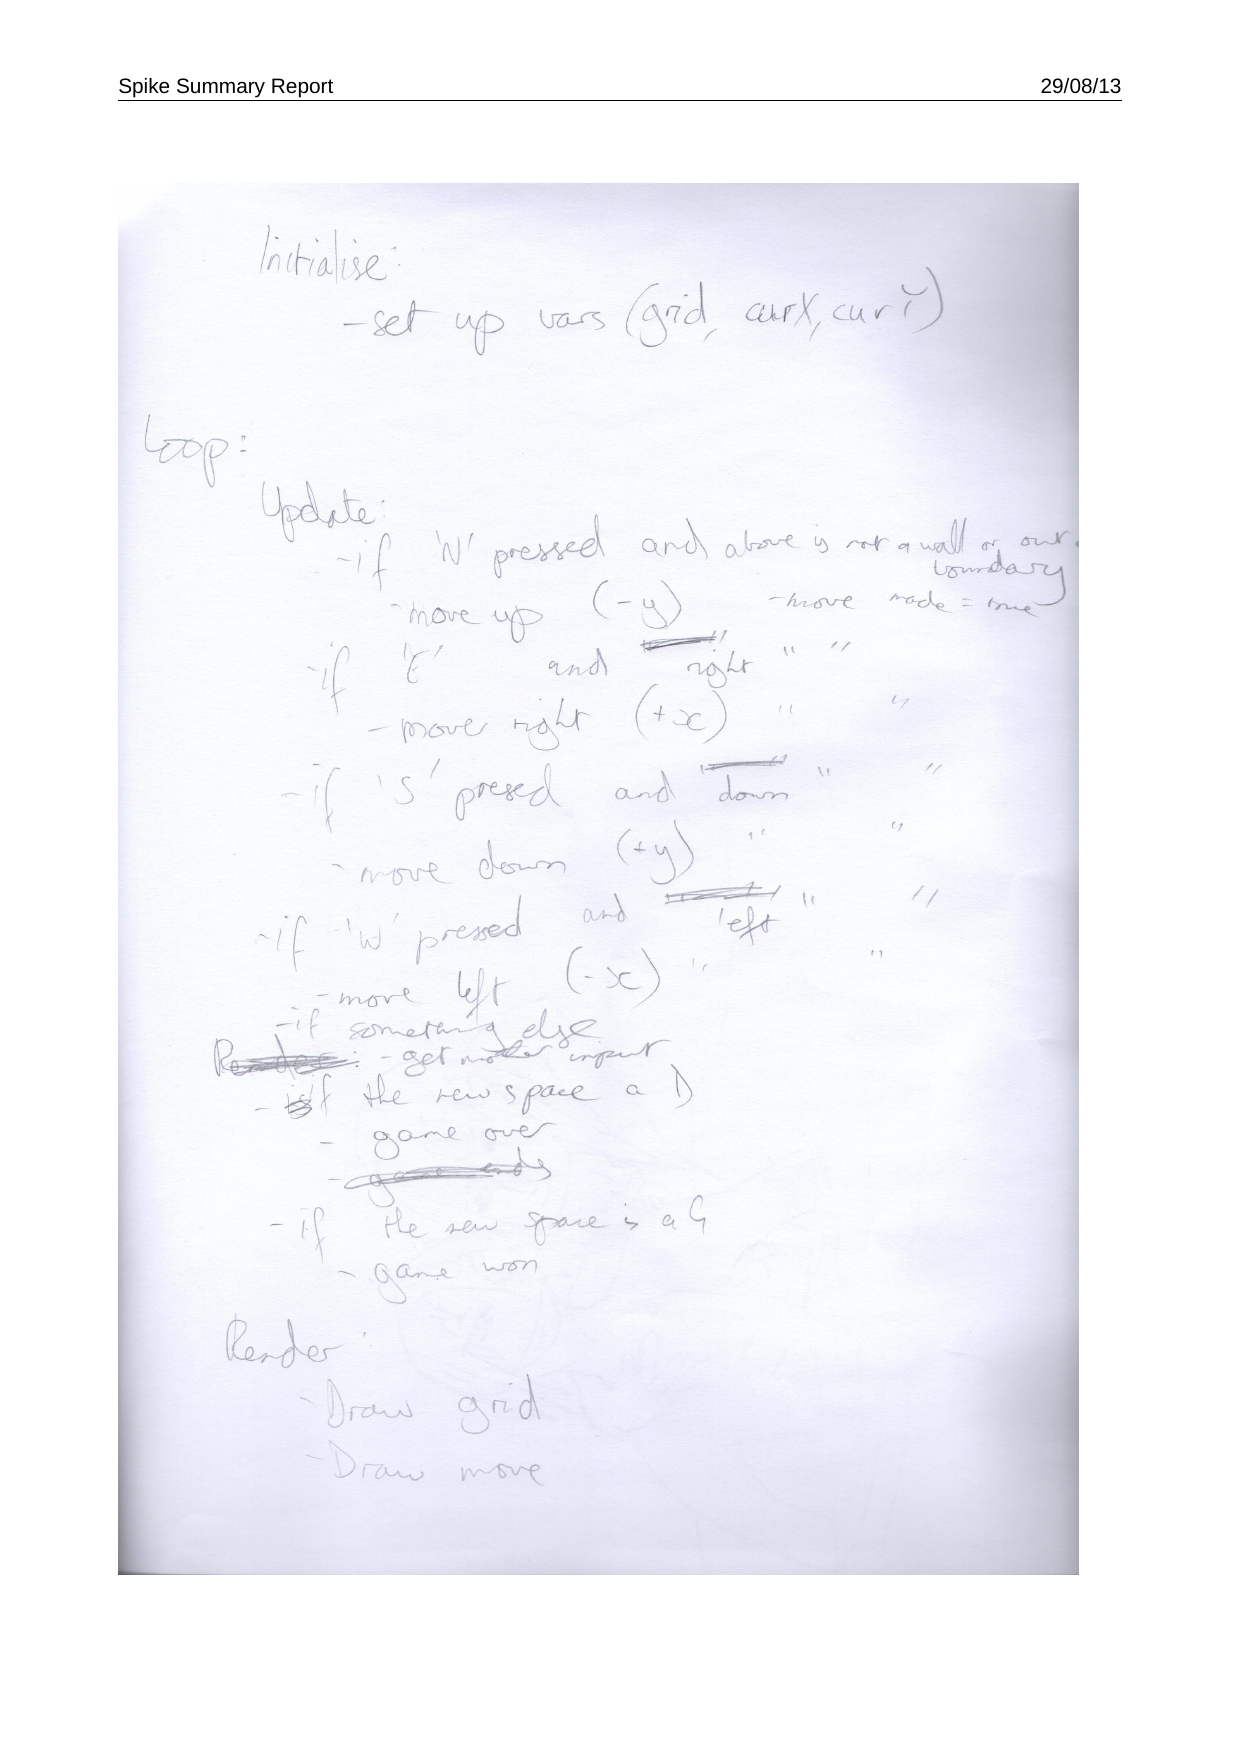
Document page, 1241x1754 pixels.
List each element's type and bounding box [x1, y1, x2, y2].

picture [118, 183, 1079, 1575]
